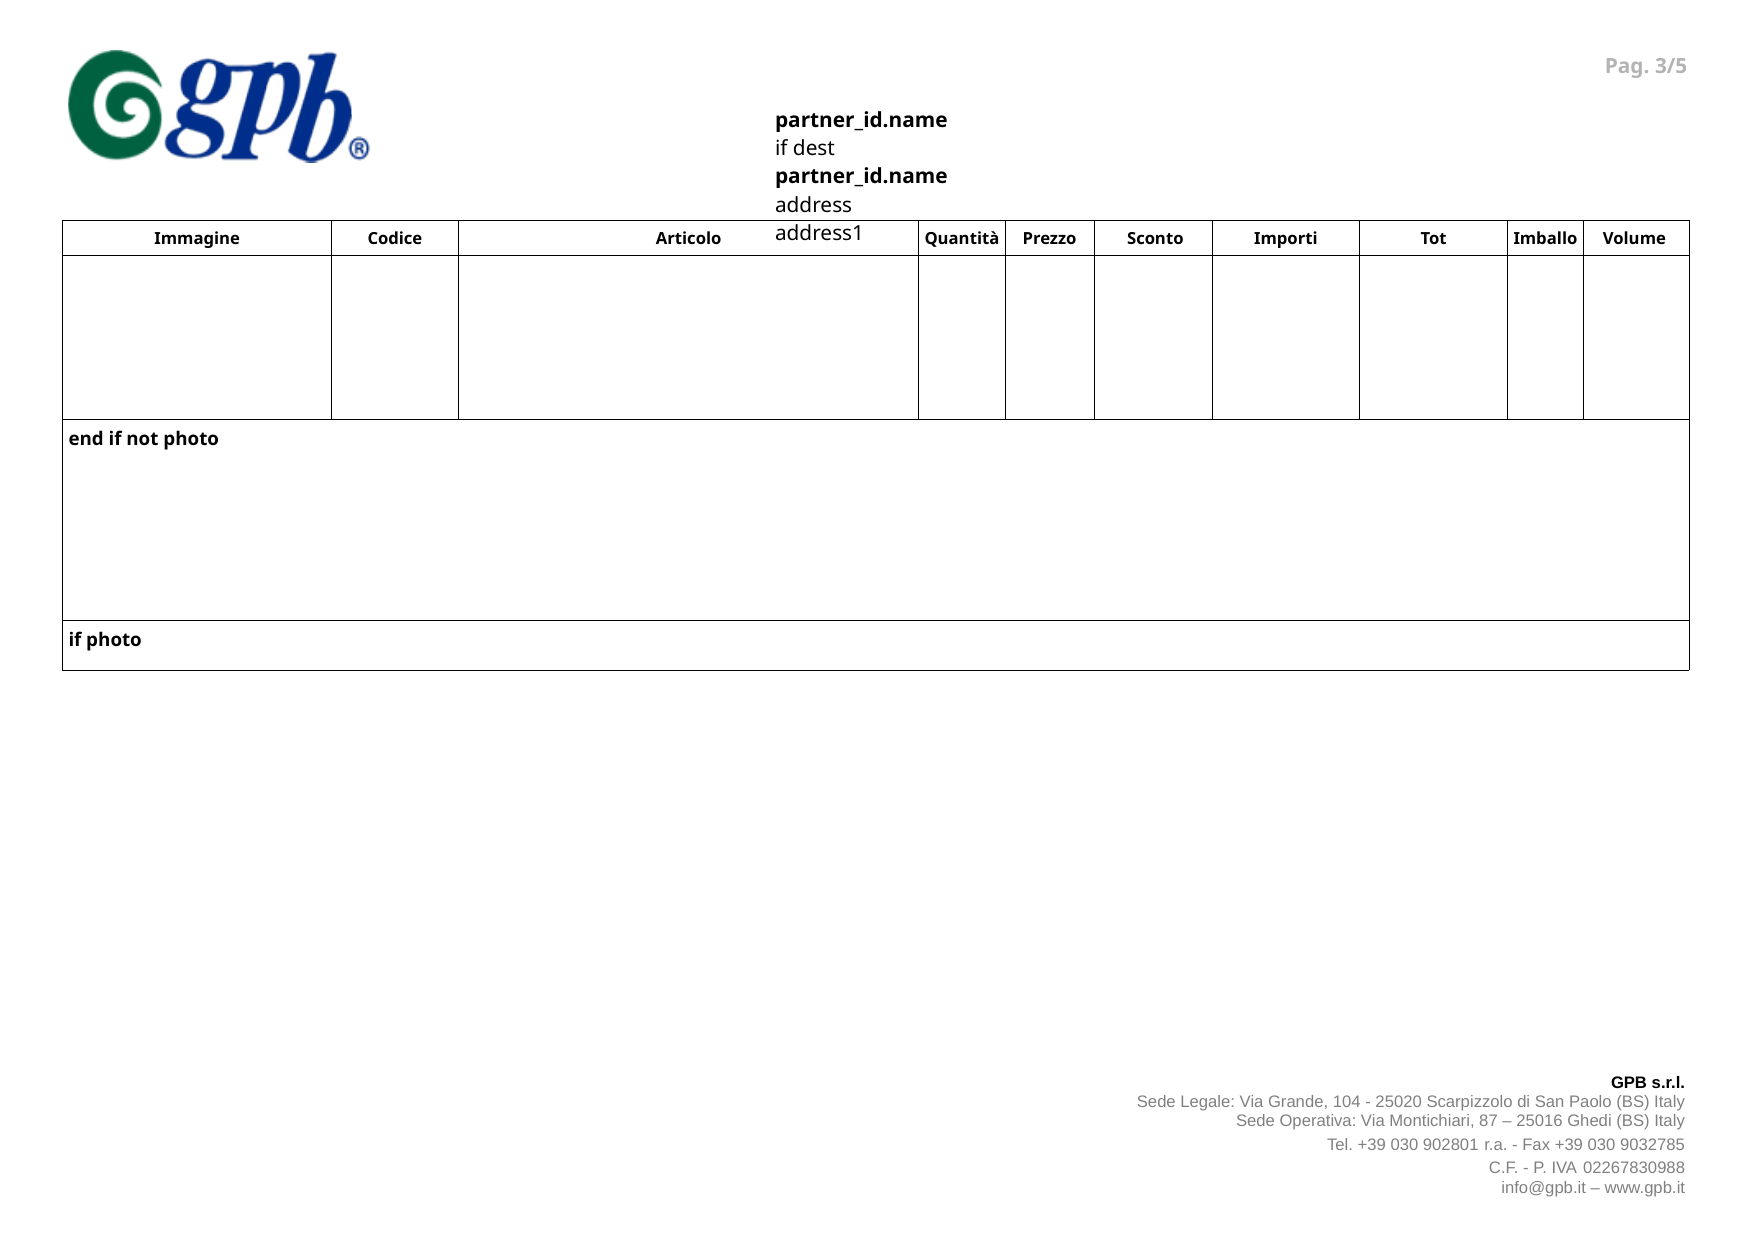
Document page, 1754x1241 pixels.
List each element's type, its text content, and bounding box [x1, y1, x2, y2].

table_header Codice [332, 221, 458, 255]
table_header Immagine [63, 221, 331, 255]
table_header Articolo [459, 221, 918, 255]
table_cell end if not photo [63, 420, 1689, 620]
table_cell <item.multi_discount_rates if item.multi_discount_rates else ("Netto" if getLang() == 'it_IT' else "Net")> [1095, 256, 1212, 419]
picture [68, 50, 374, 163]
table_header Sconto [1095, 221, 1212, 255]
table_cell <round( item.product_id.volume * item.product_uom_qty / (int(item.product_packaging.qty) if item.product_packaging else item.product_id.quantity_x_pack), 2)> [1584, 256, 1689, 419]
table_cell simb <formatLang(item.currency_price_subtotal)> [1360, 256, 1507, 419]
table_cell simb <formatLang(item.currency_price_unit)> [1006, 256, 1094, 419]
table_header Prezzo [1006, 221, 1094, 255]
table_cell if photo [63, 621, 1689, 670]
table_cell [63, 256, 331, 419]
table_cell <_(item.product_id.description)><set_counter("volume", get_counter("volume") + item.product_id.volume * item.product_uom_qty / (int(item.product_packaging.qty) if item.product_packaging else item.product_id.quantity_x_pack))> if notes<item.notes>end if [459, 256, 918, 419]
table_cell simb <formatLang(item.currency_price_subtotal / item.product_uom_qty)> [1213, 256, 1359, 419]
table_header Volume [1584, 221, 1689, 255]
table_cell <item.product_id.code> [332, 256, 458, 419]
table_header Quantità [919, 221, 1005, 255]
table_header Importi [1213, 221, 1359, 255]
table_header Imballo [1508, 221, 1583, 255]
table_cell <int(item.product_packaging.qty) if item.product_packaging else item.product_id.quantity_x_pack> [1508, 256, 1583, 419]
table_header Tot [1360, 221, 1507, 255]
table_cell <"%d"%(item.product_uom_qty)> [919, 256, 1005, 419]
